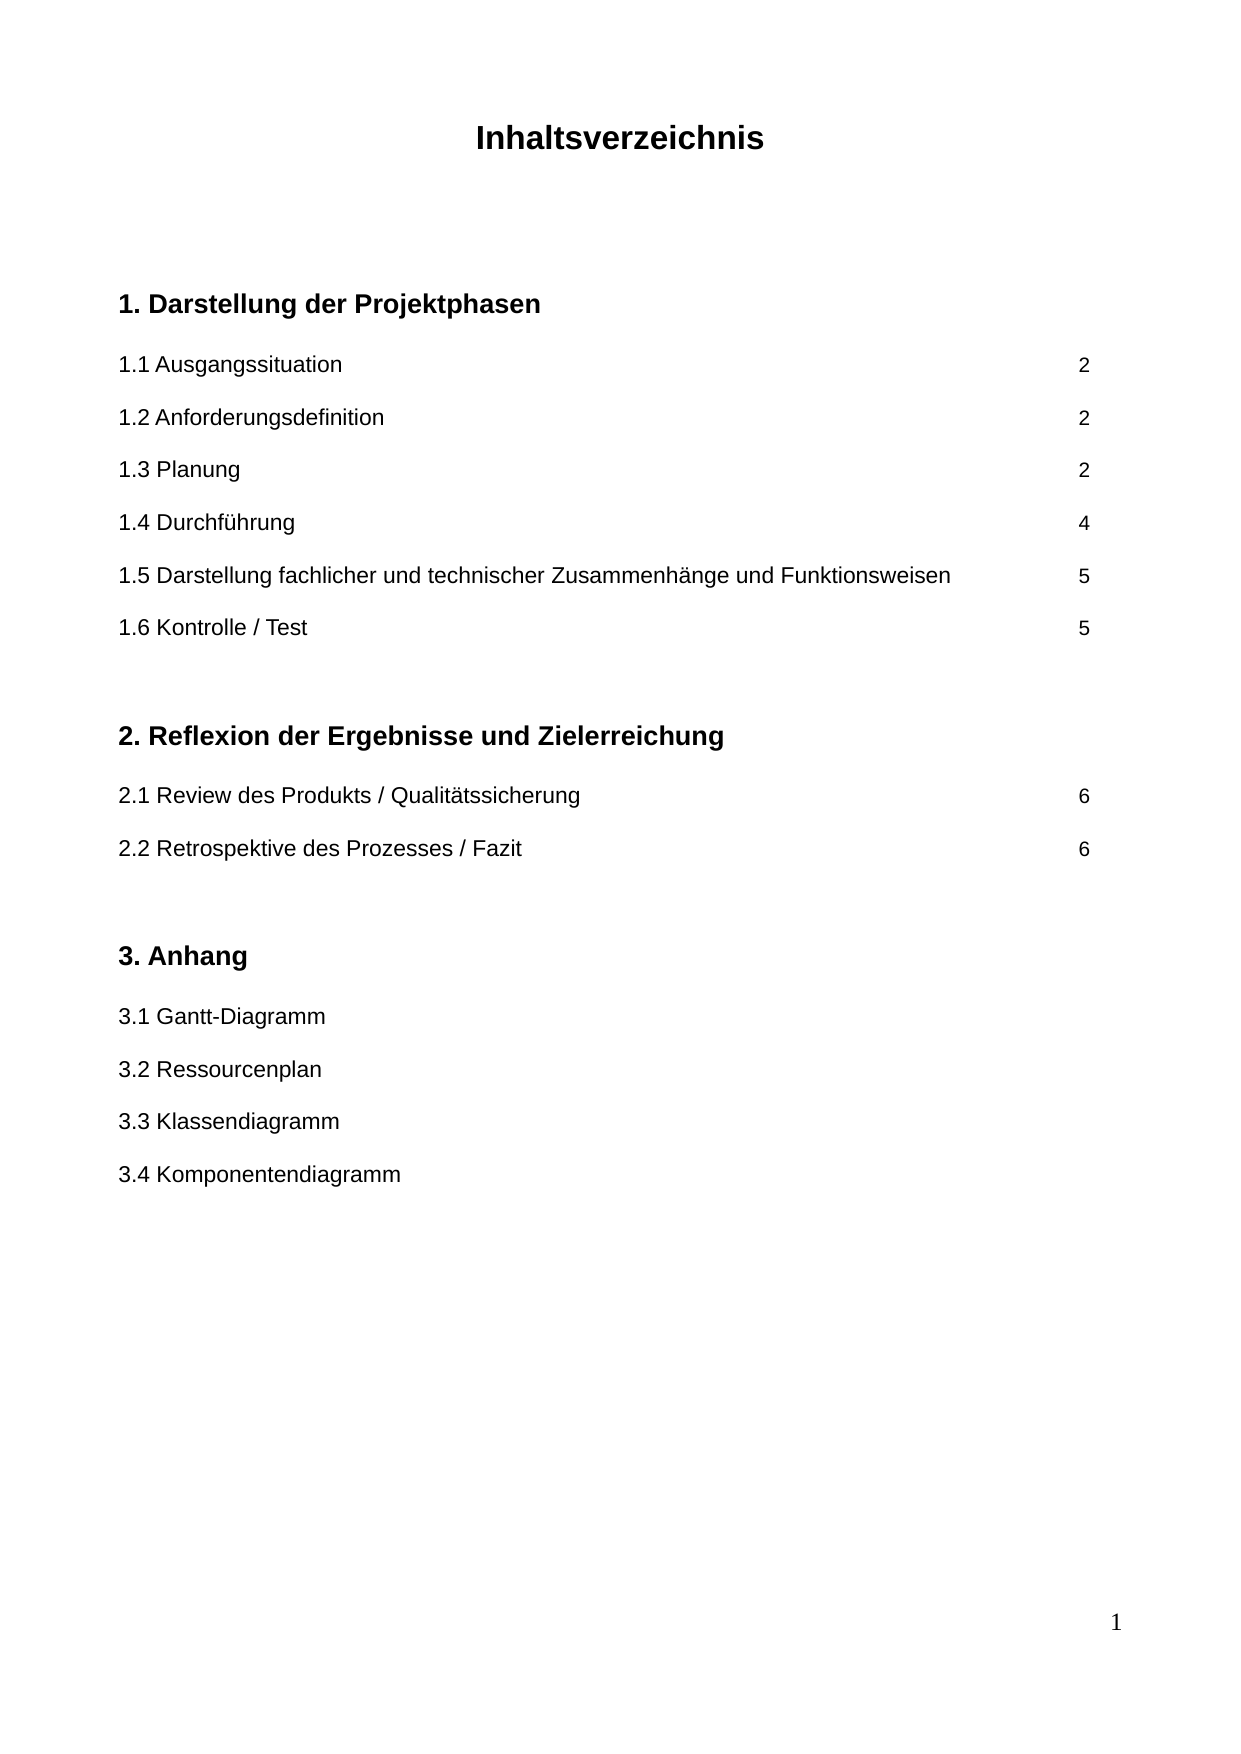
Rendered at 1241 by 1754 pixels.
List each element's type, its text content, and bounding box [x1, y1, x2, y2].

text 3.4 Komponentendiagramm [118, 1161, 1122, 1187]
text 1.6 Kontrolle / Test 5 [118, 614, 1122, 641]
text 3.3 Klassendiagramm [118, 1108, 1122, 1135]
text 3.2 Ressourcenplan [118, 1056, 1122, 1082]
text 1.5 Darstellung fachlicher und technischer Zusammenhänge und Funktionsweisen 5 [118, 562, 1122, 588]
text 2.1 Review des Produkts / Qualitätssicherung 6 [118, 782, 1122, 809]
text 1.3 Planung 2 [118, 456, 1122, 483]
text 1.2 Anforderungsdefinition 2 [118, 403, 1122, 430]
text 1.4 Durchführung 4 [118, 509, 1122, 535]
text 2. Reflexion der Ergebnisse und Zielerreichung [118, 720, 1122, 751]
text 3.1 Gantt-Diagramm [118, 1003, 1122, 1029]
text 2.2 Retrospektive des Prozesses / Fazit 6 [118, 835, 1122, 861]
text 1. Darstellung der Projektphasen [118, 288, 1122, 319]
text 1.1 Ausgangssituation 2 [118, 351, 1122, 377]
text 3. Anhang [118, 940, 1122, 972]
text Inhaltsverzeichnis [118, 118, 1122, 157]
